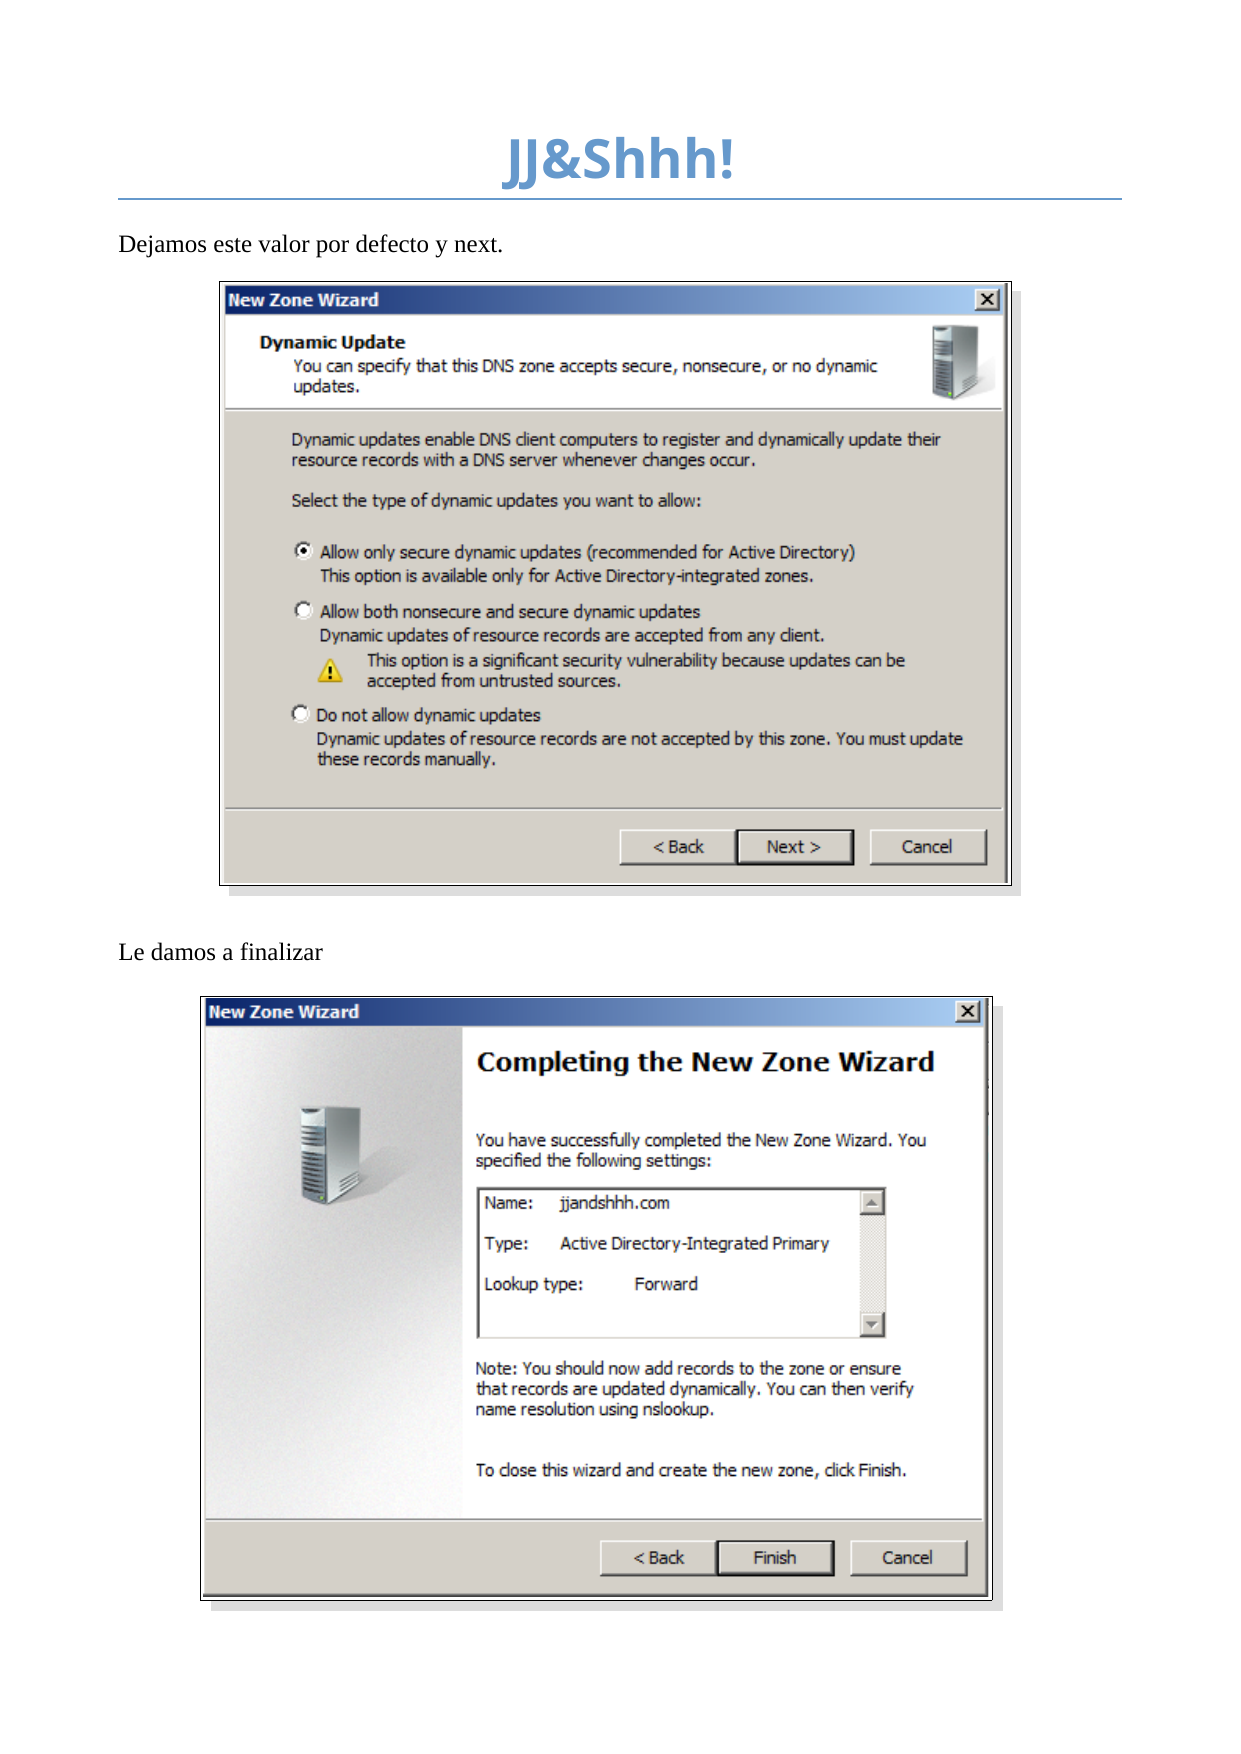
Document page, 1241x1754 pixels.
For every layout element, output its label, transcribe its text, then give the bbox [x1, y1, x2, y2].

text [201, 997, 992, 1600]
text [220, 282, 1011, 885]
picture [203, 998, 989, 1597]
picture [221, 283, 1008, 883]
text Dejamos este valor por defecto y next. [118, 229, 1122, 258]
text Le damos a finalizar [118, 937, 1122, 966]
